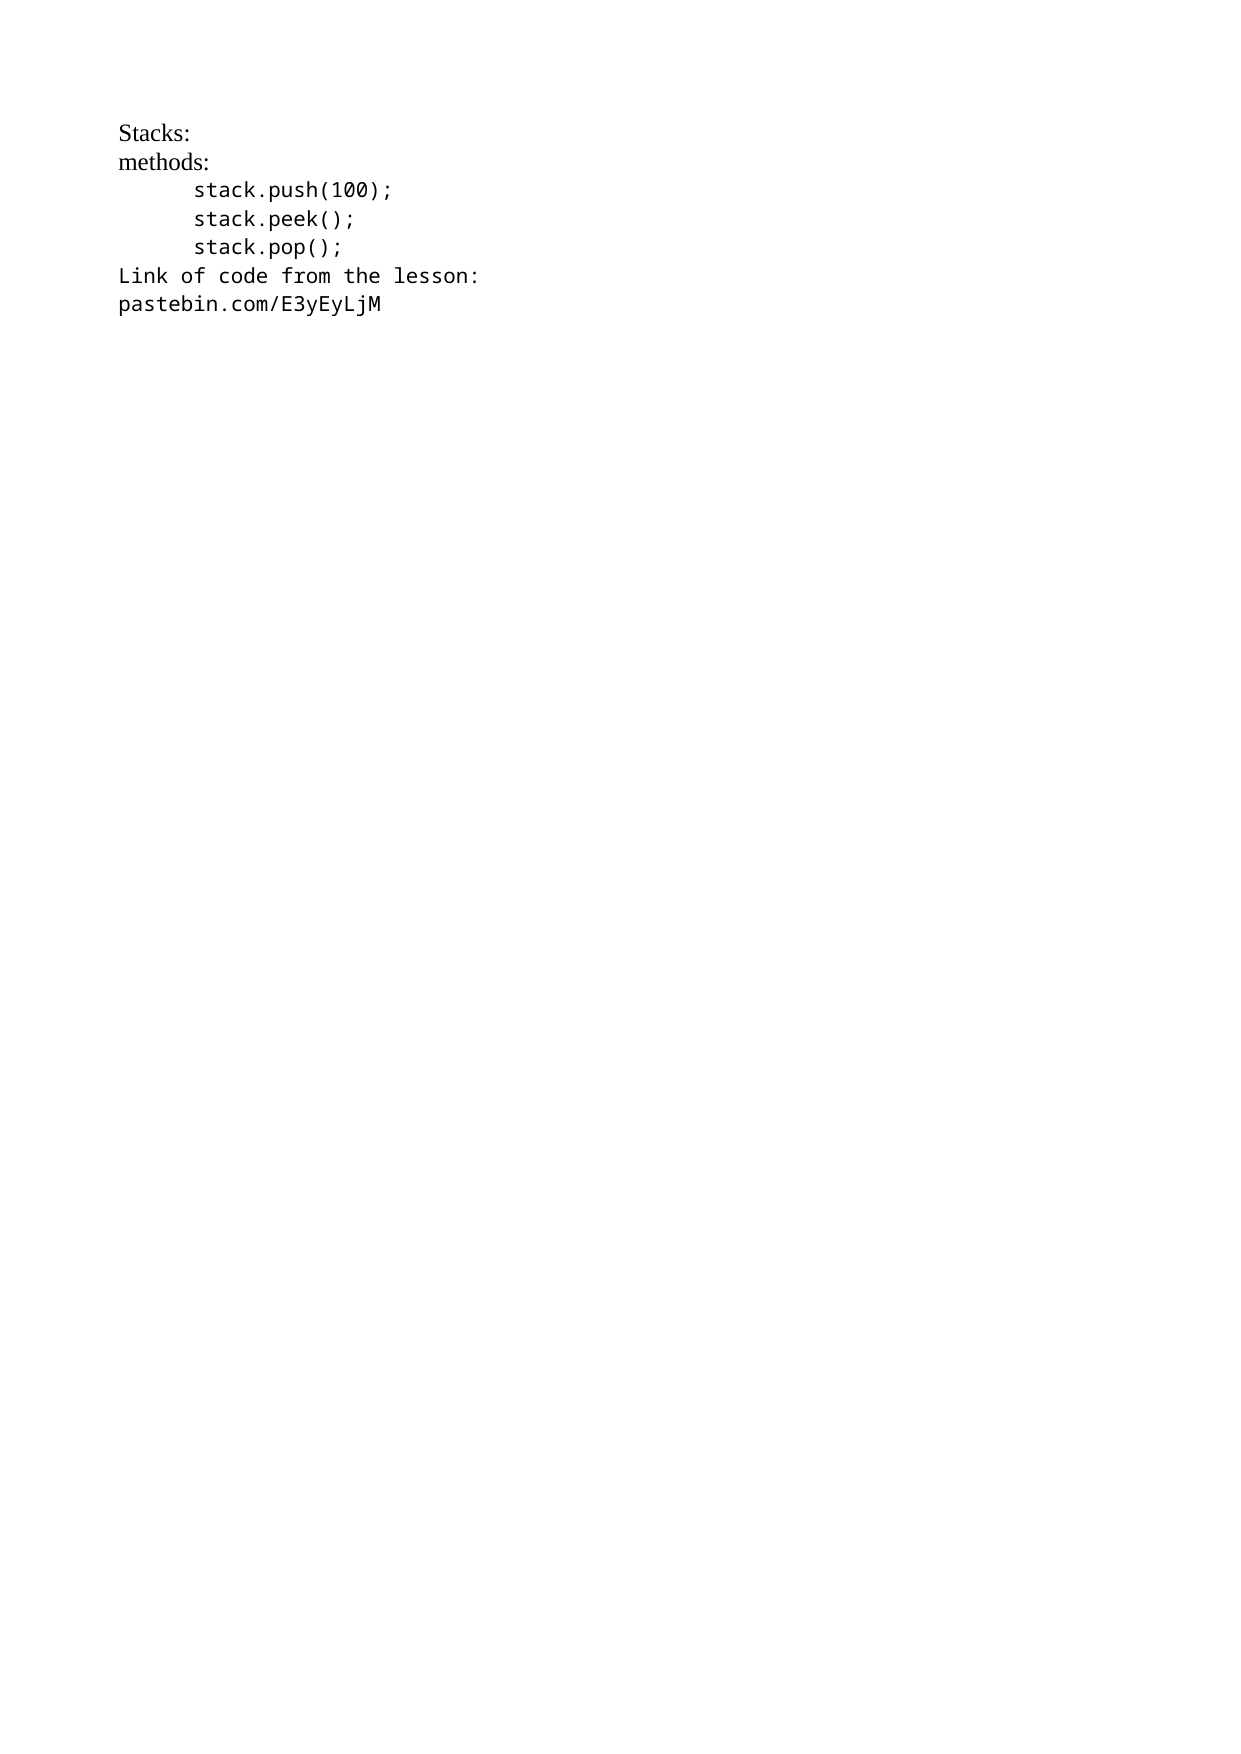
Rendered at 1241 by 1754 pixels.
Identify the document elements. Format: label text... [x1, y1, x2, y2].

text stack.push(100); [118, 176, 1122, 204]
text Link of code from the lesson: [118, 261, 1122, 289]
text Stacks: [118, 118, 1122, 147]
text pastebin.com/E3yEyLjM [118, 289, 1122, 318]
text stack.peek(); [118, 204, 1122, 232]
text methods: [118, 147, 1122, 176]
text stack.pop(); [118, 232, 1122, 261]
